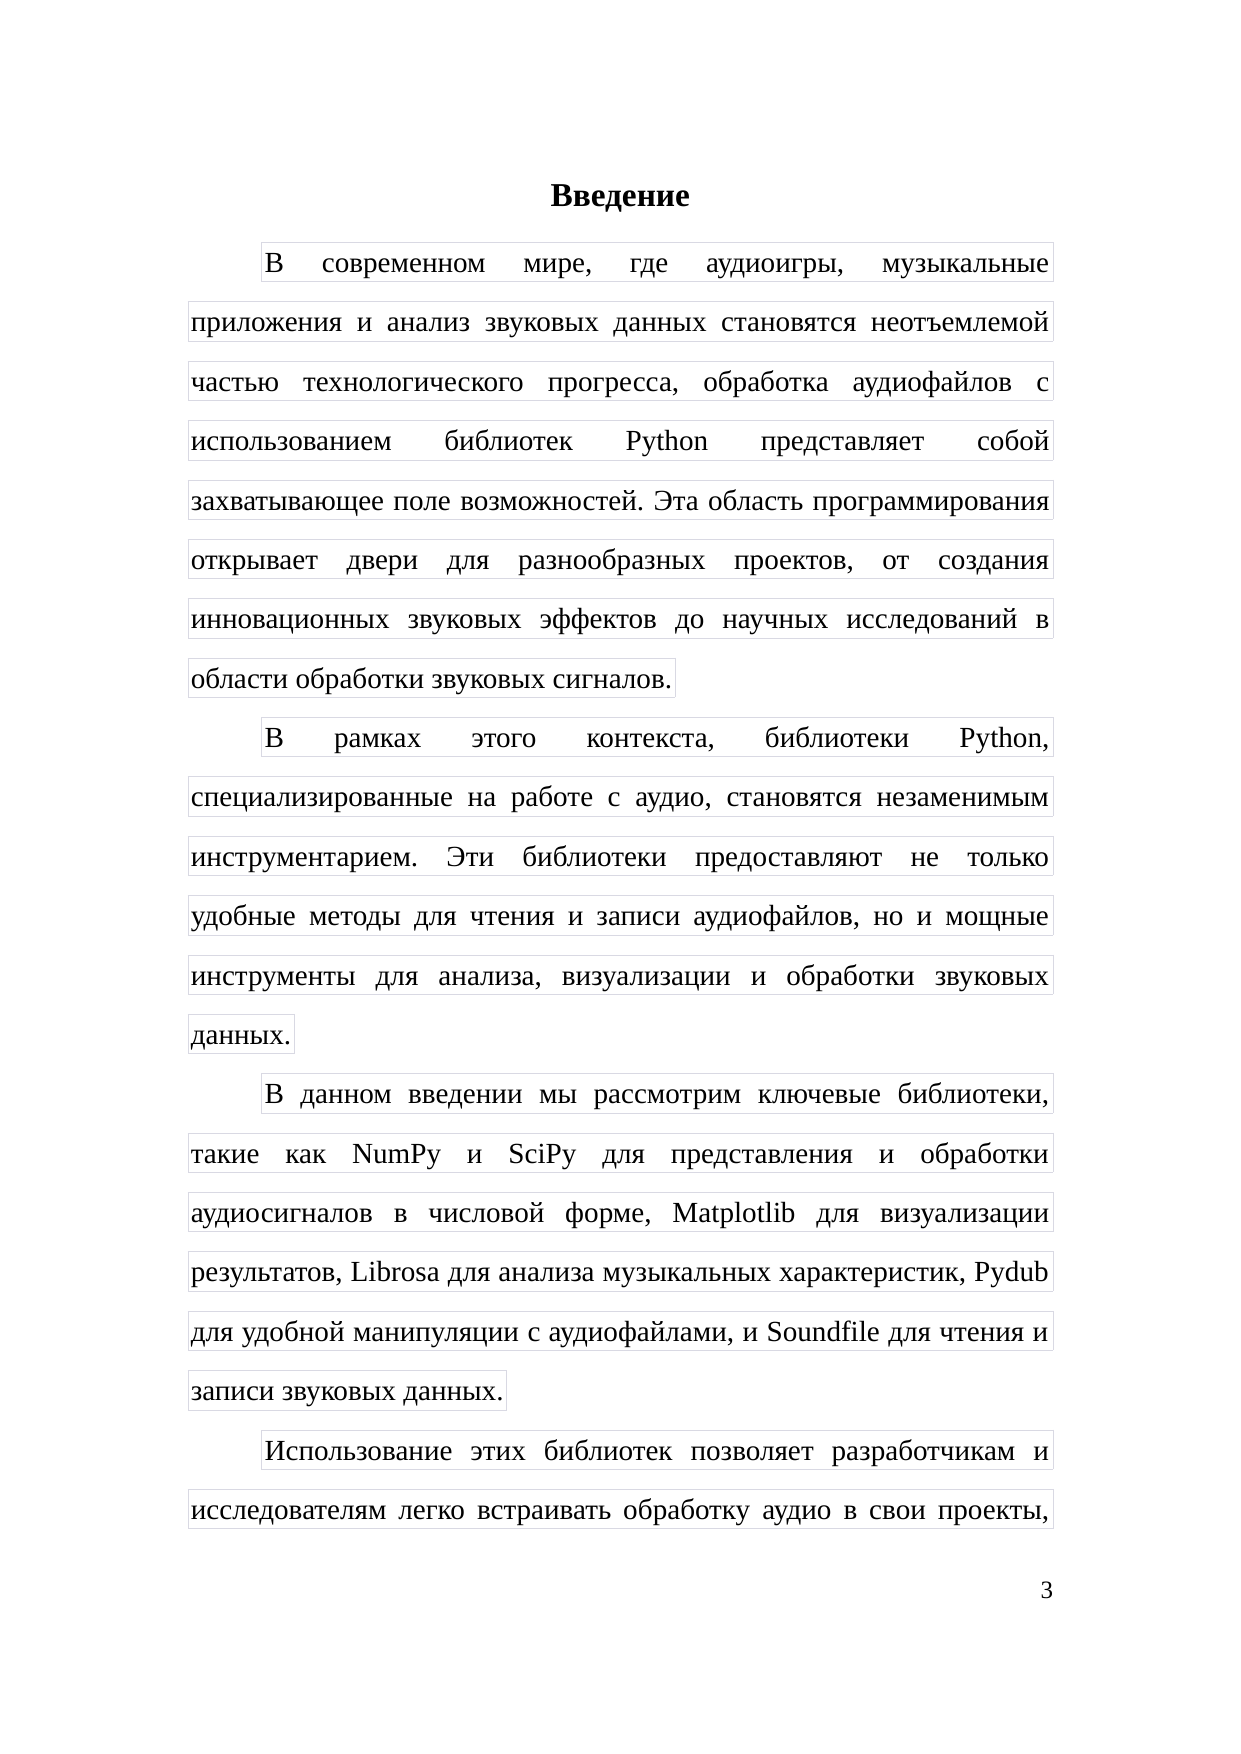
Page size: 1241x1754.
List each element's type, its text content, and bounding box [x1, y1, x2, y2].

text частью технологического прогресса, обработка аудиофайлов с [187, 362, 1053, 420]
text специализированные на работе с аудио, становятся незаменимым [187, 777, 1053, 836]
text такие как NumPy и SciPy для представления и обработки [187, 1134, 1053, 1192]
text В рамках этого контекста, библиотеки Python, [187, 717, 1053, 776]
text захватывающее поле возможностей. Эта область программирования [187, 481, 1053, 539]
text исследователям легко встраивать обработку аудио в свои проекты, [189, 1490, 1053, 1528]
subtitle Введение [187, 175, 1053, 213]
text открывает двери для разнообразных проектов, от создания [187, 540, 1053, 598]
text приложения и анализ звуковых данных становятся неотъемлемой [187, 302, 1053, 361]
text удобные методы для чтения и записи аудиофайлов, но и мощные [187, 896, 1053, 955]
text В данном введении мы рассмотрим ключевые библиотеки, [187, 1073, 1053, 1133]
text инструменты для анализа, визуализации и обработки звуковых данных. [187, 956, 1053, 1053]
text аудиосигналов в числовой форме, Matplotlib для визуализации [187, 1193, 1053, 1251]
text для удобной манипуляции с аудиофайлами, и Soundfile для чтения и записи звуковых данных. [187, 1312, 1053, 1410]
text инновационных звуковых эффектов до научных исследований в области обработки звуковых сигналов. [187, 599, 1053, 697]
text использованием библиотек Python представляет собой [187, 421, 1053, 480]
text результатов, Librosa для анализа музыкальных характеристик, Pydub [187, 1252, 1053, 1311]
text В современном мире, где аудиоигры, музыкальные [187, 242, 1053, 301]
text инструментарием. Эти библиотеки предоставляют не только [187, 837, 1053, 895]
text Использование этих библиотек позволяет разработчикам и [187, 1429, 1053, 1489]
